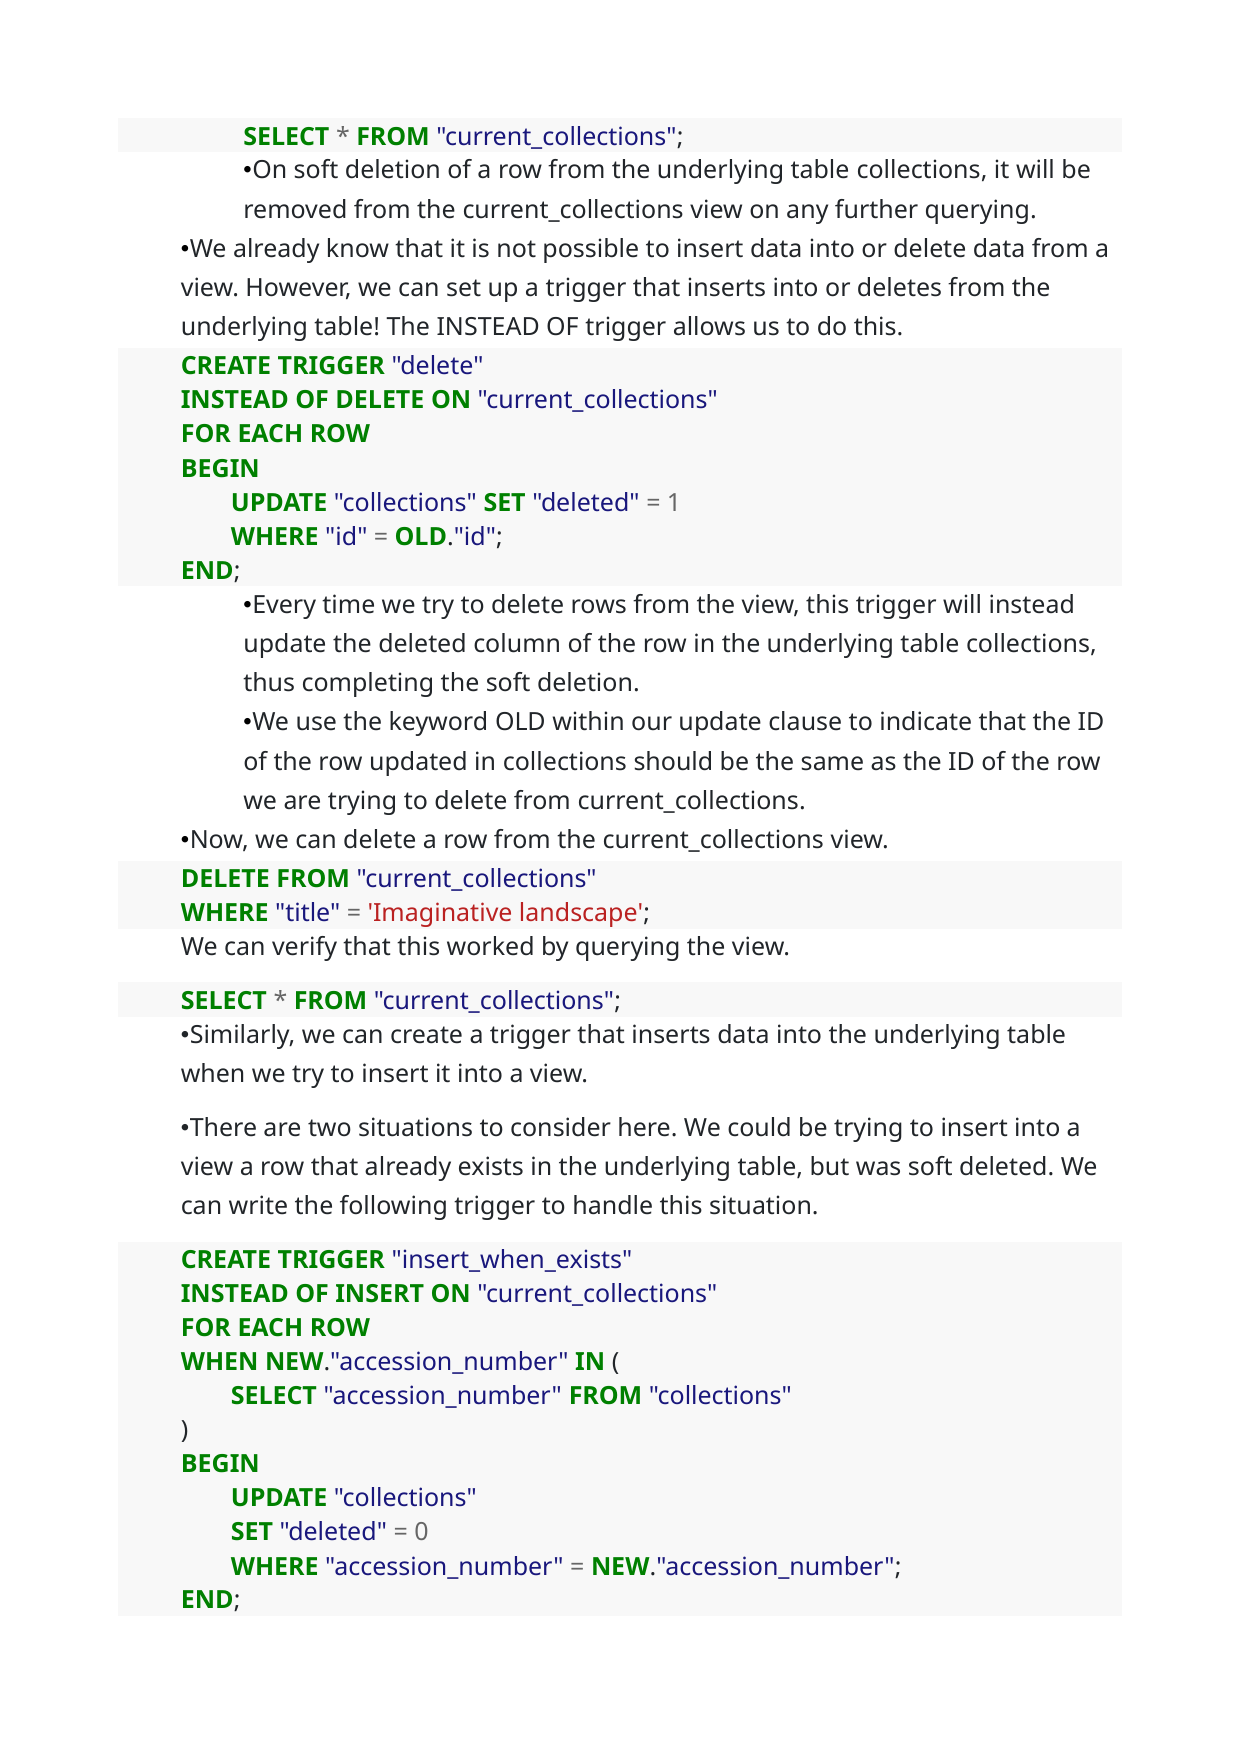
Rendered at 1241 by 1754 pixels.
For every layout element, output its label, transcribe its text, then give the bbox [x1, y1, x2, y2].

list Now, we can delete a row from the current_collections view. [118, 821, 1122, 856]
list BEGIN [118, 450, 1122, 484]
list [0, 821, 50, 850]
list We already know that it is not possible to insert data into or delete data from a view. However, we can set up a trigger that inserts into or deletes from the underlying table! The INSTEAD OF trigger allows us to do this. [118, 231, 1122, 343]
list We use the keyword OLD within our update clause to indicate that the ID of the row updated in collections should be the same as the ID of the row we are trying to delete from current_collections. [118, 704, 1122, 816]
list WHERE "id" = OLD."id"; [118, 518, 1122, 552]
list Every time we try to delete rows from the view, this trigger will instead update the deleted column of the row in the underlying table collections, thus completing the soft deletion. [118, 586, 1122, 699]
list SELECT * FROM "current_collections"; [118, 118, 1122, 152]
list FOR EACH ROW [118, 416, 1122, 450]
list END; [118, 552, 1122, 586]
list WHERE "accession_number" = NEW."accession_number"; [118, 1548, 1122, 1582]
list Similarly, we can create a trigger that inserts data into the underlying table when we try to insert it into a view. [118, 1017, 1122, 1090]
list UPDATE "collections" [118, 1480, 1122, 1514]
list DELETE FROM "current_collections" [118, 861, 1122, 895]
list There are two situations to consider here. We could be trying to insert into a view a row that already exists in the underlying table, but was soft deleted. We can write the following trigger to handle this situation. [118, 1109, 1122, 1222]
list We can verify that this worked by querying the view. [118, 929, 1122, 963]
list SELECT * FROM "current_collections"; [118, 982, 1122, 1017]
list CREATE TRIGGER "insert_when_exists" [118, 1242, 1122, 1276]
list WHERE "title" = 'Imaginative landscape'; [118, 895, 1122, 929]
list On soft deletion of a row from the underlying table collections, it will be removed from the current_collections view on any further querying. [118, 152, 1122, 225]
list UPDATE "collections" SET "deleted" = 1 [118, 484, 1122, 518]
list BEGIN [118, 1446, 1122, 1480]
list FOR EACH ROW [118, 1310, 1122, 1344]
list ) [118, 1412, 1122, 1446]
list SET "deleted" = 0 [118, 1514, 1122, 1548]
list END; [118, 1582, 1122, 1616]
list INSTEAD OF INSERT ON "current_collections" [118, 1276, 1122, 1310]
list CREATE TRIGGER "delete" [118, 348, 1122, 382]
list WHEN NEW."accession_number" IN ( [118, 1344, 1122, 1378]
list SELECT "accession_number" FROM "collections" [118, 1378, 1122, 1412]
list INSTEAD OF DELETE ON "current_collections" [118, 382, 1122, 416]
